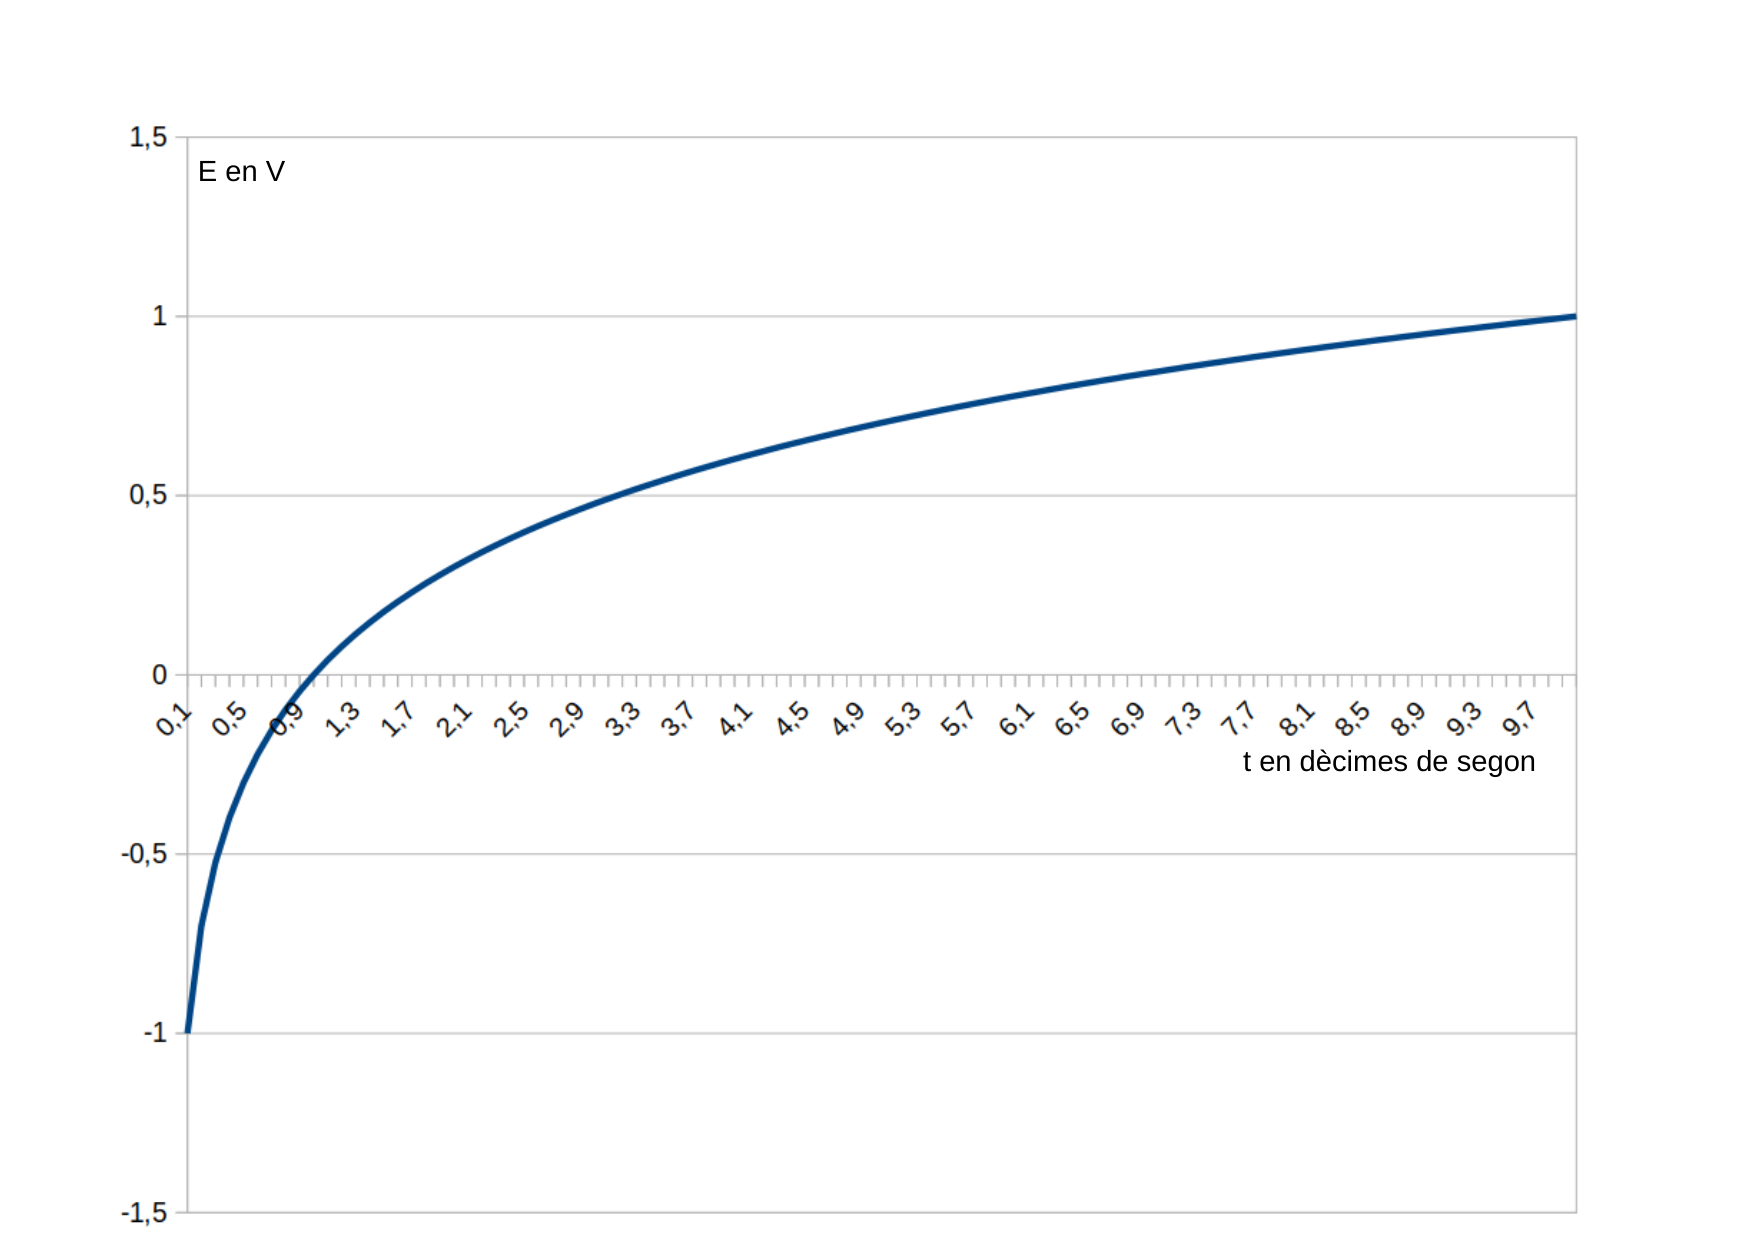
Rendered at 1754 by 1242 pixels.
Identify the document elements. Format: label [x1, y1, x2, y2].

picture [118, 118, 1589, 1231]
